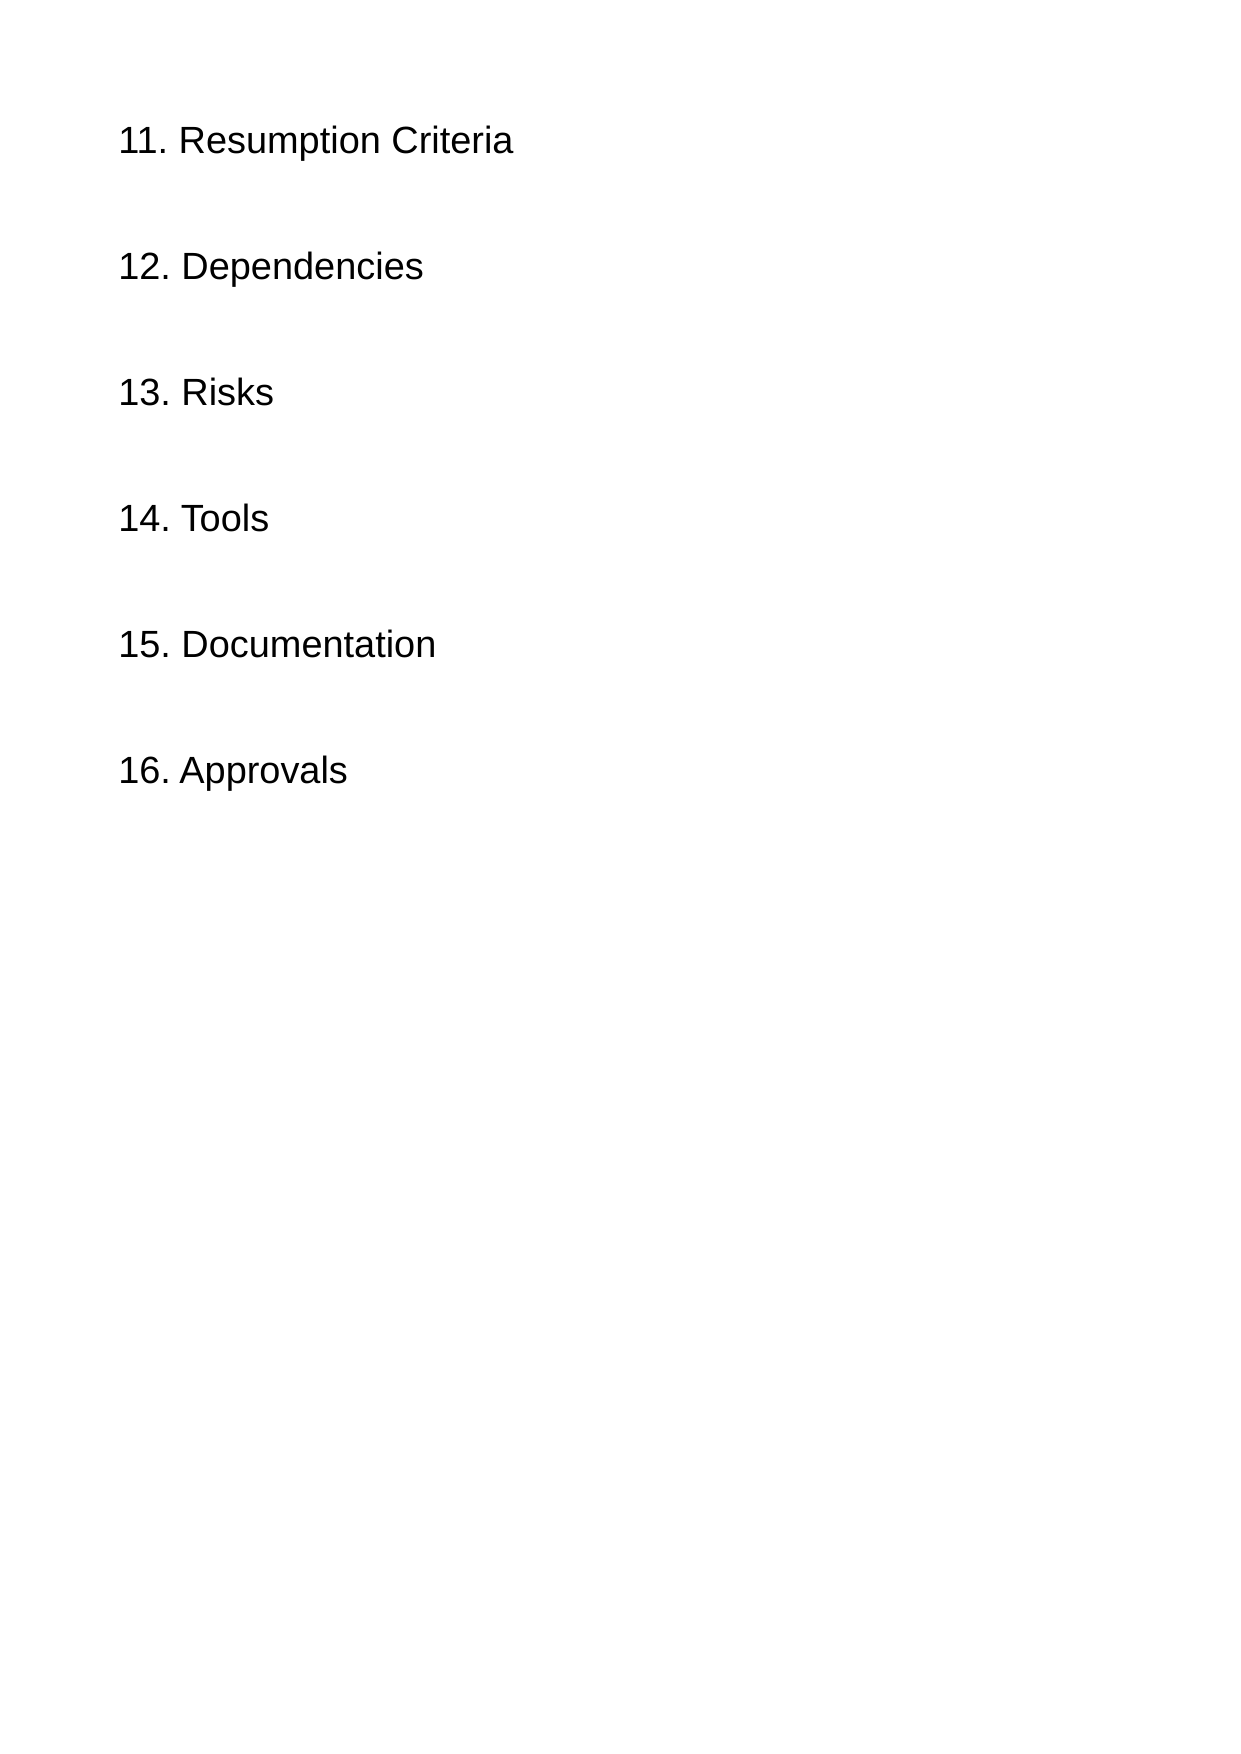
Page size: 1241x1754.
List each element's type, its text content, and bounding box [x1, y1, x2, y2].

subtitle 14. Tools [118, 496, 1122, 539]
subtitle 11. Resumption Criteria [118, 118, 1122, 162]
subtitle 16. Approvals [118, 748, 1122, 791]
subtitle 12. Dependencies [118, 244, 1122, 288]
subtitle 15. Documentation [118, 622, 1122, 666]
subtitle 13. Risks [118, 370, 1122, 414]
